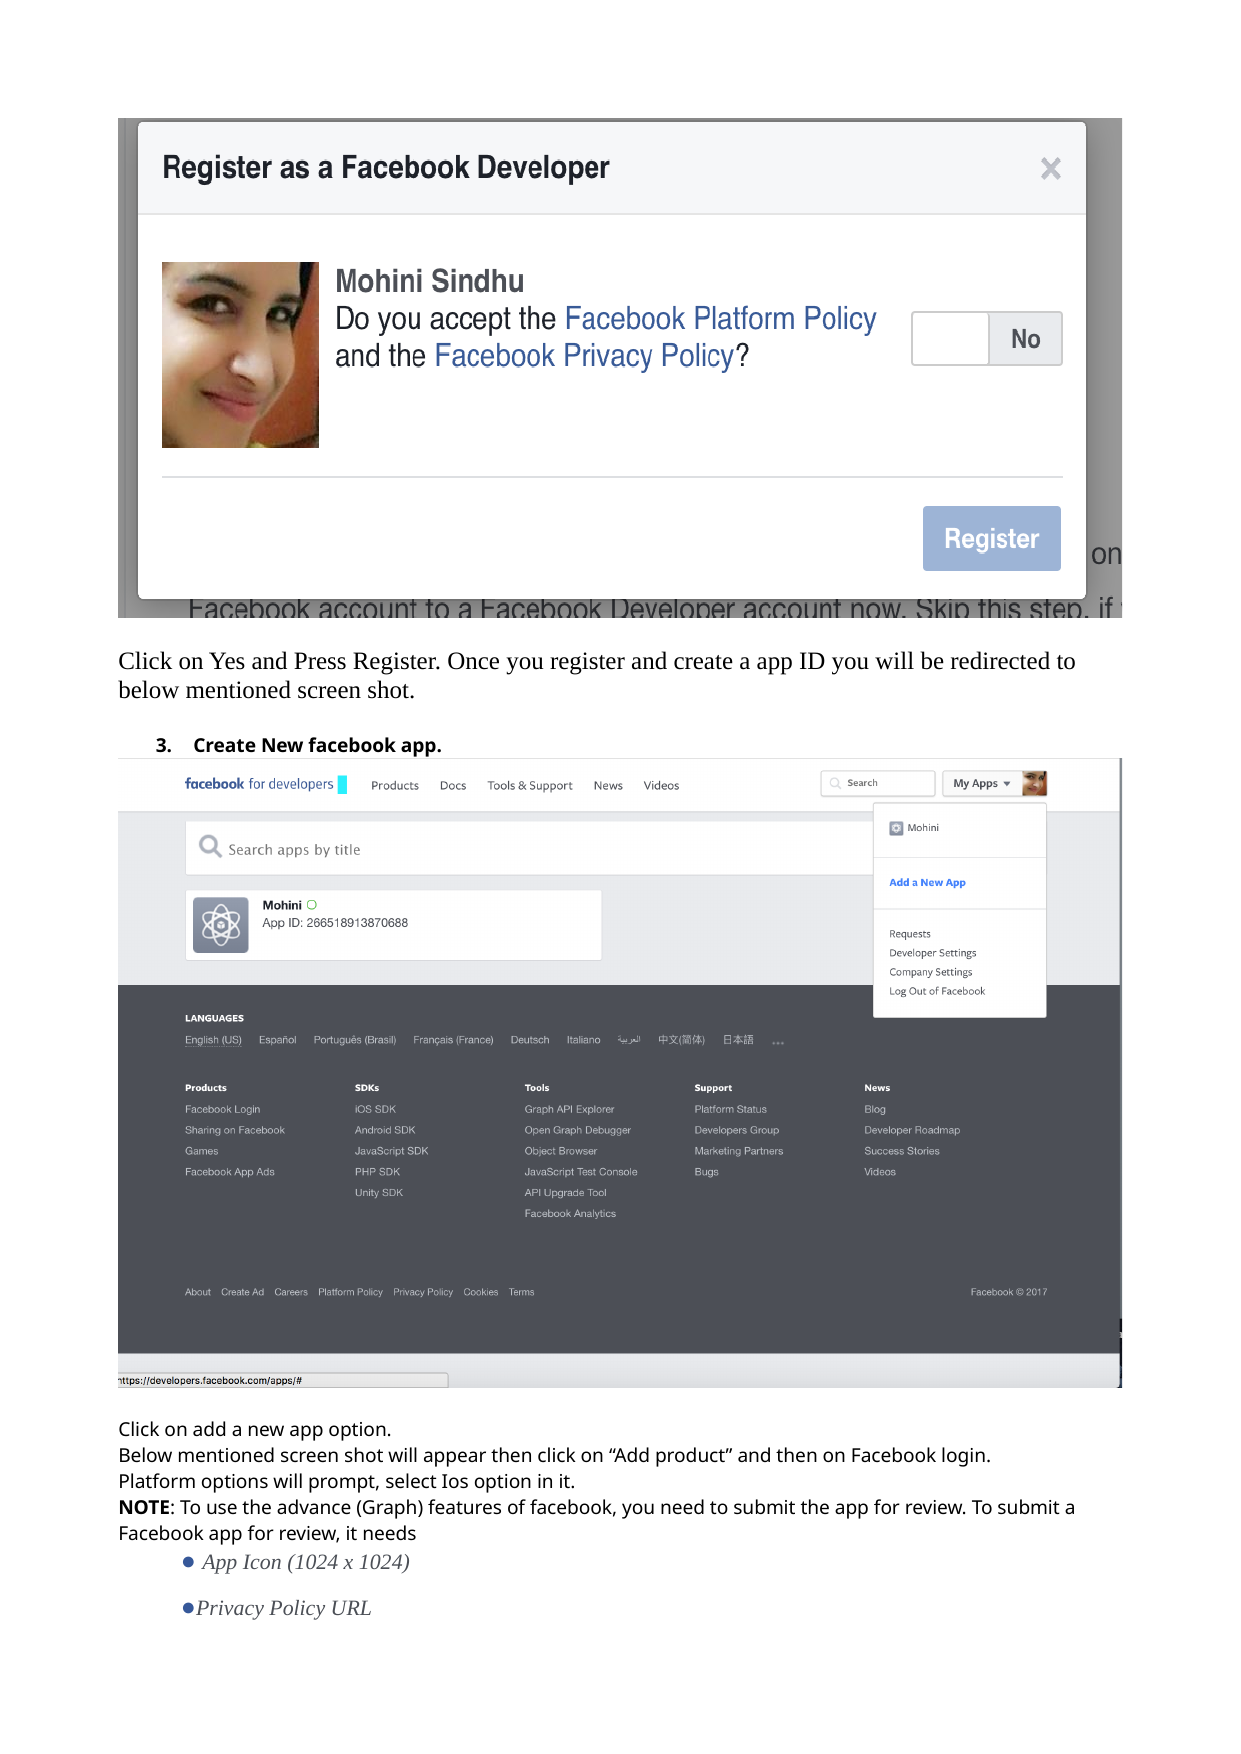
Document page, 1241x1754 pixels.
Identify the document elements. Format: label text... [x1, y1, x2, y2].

text Platform options will prompt, select Ios option in it. [118, 1468, 1122, 1494]
picture [118, 758, 1123, 1388]
text Below mentioned screen shot will appear then click on “Add product” and then on Facebook login. [118, 1442, 1122, 1468]
list Create New facebook app. [156, 732, 1122, 758]
text Click on add a new app option. [118, 1416, 1122, 1442]
text ●Privacy Policy URL [181, 1592, 1122, 1620]
text Click on Yes and Press Register. Once you register and create a app ID you will be redirected to below mentioned screen shot. [118, 646, 1122, 703]
text NOTE: To use the advance (Graph) features of facebook, you need to submit the app for review. To submit a Facebook app for review, it needs [118, 1494, 1122, 1546]
text ● App Icon (1024 x 1024) [181, 1546, 1122, 1575]
picture [118, 118, 1123, 618]
